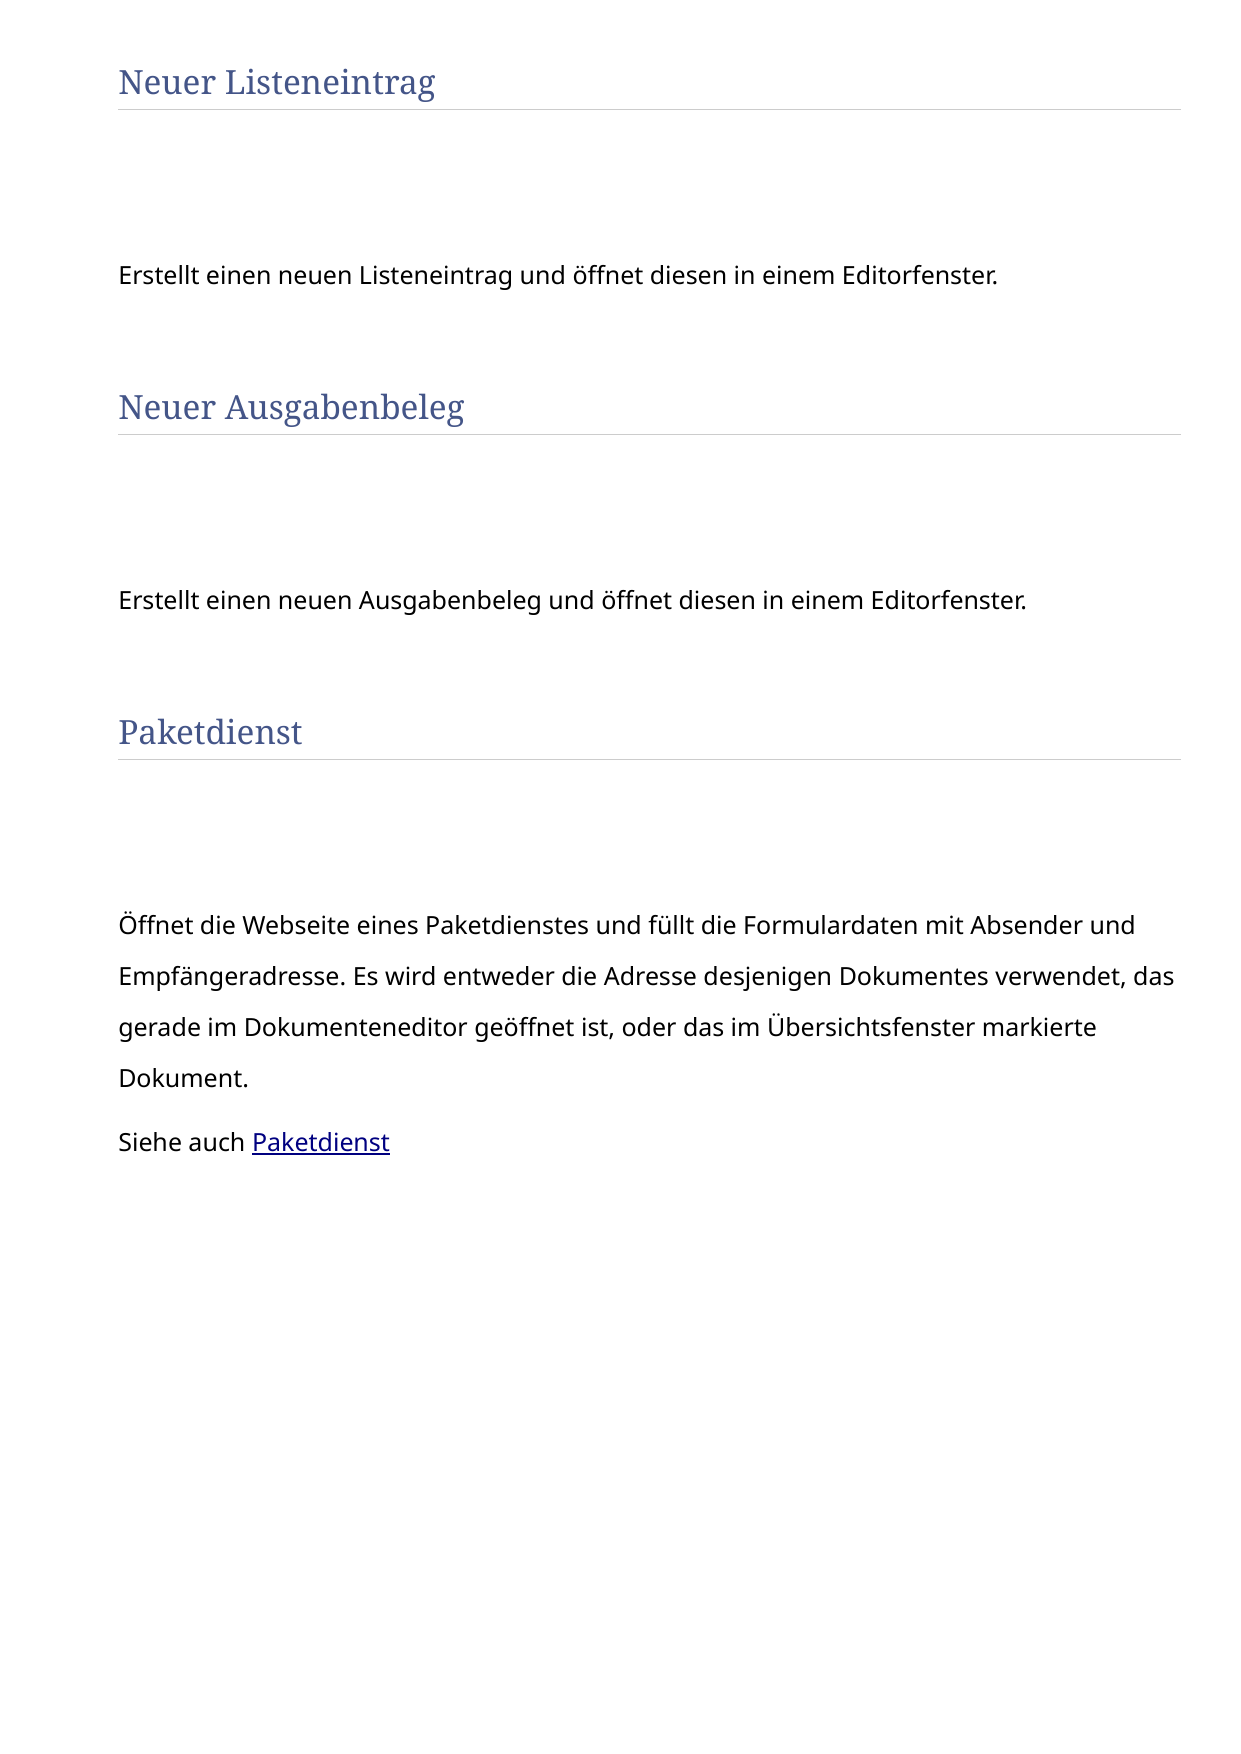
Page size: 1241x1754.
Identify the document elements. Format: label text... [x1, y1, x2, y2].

subtitle Neuer Listeneintrag [118, 59, 1181, 109]
text Erstellt einen neuen Listeneintrag und öffnet diesen in einem Editorfenster. [118, 258, 1181, 292]
subtitle Paketdienst [118, 709, 1181, 759]
text Öffnet die Webseite eines Paketdienstes und füllt die Formulardaten mit Absender und Empfängeradresse. Es wird entweder die Adresse desjenigen Dokumentes verwendet, das gerade im Dokumenteneditor geöffnet ist, oder das im Übersichtsfenster markierte Dokument. [118, 908, 1181, 1095]
text Erstellt einen neuen Ausgabenbeleg und öffnet diesen in einem Editorfenster. [118, 583, 1181, 617]
text Siehe auch Paketdienst [118, 1125, 1181, 1159]
subtitle Neuer Ausgabenbeleg [118, 384, 1181, 434]
